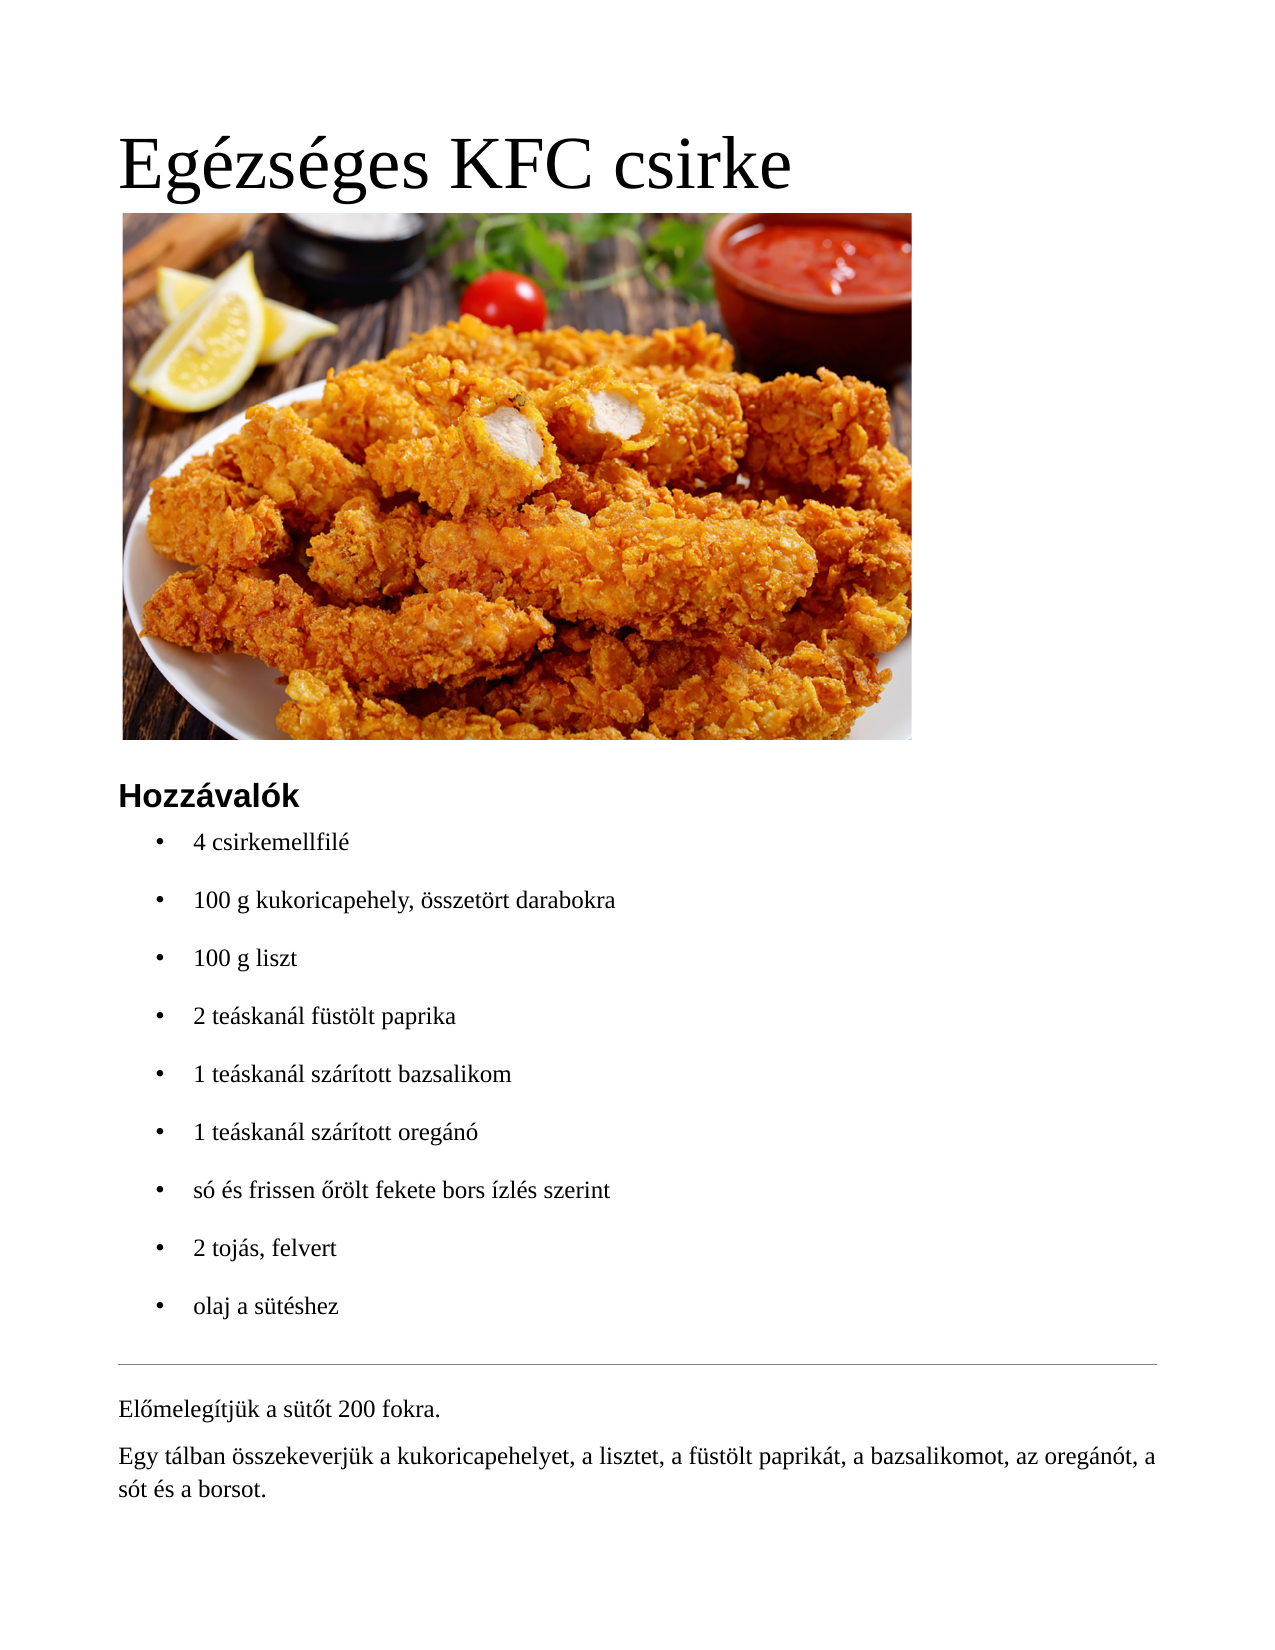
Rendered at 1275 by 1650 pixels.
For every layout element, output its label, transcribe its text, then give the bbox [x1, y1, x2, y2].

list só és frissen őrölt fekete bors ízlés szerint [156, 1175, 1157, 1204]
list 100 g liszt [156, 943, 1157, 972]
subtitle Hozzávalók [118, 776, 1157, 815]
list 1 teáskanál szárított oregánó [156, 1117, 1157, 1146]
text Egy tálban összekeverjük a kukoricapehelyet, a lisztet, a füstölt paprikát, a bazsalikomot, az oregánót, a sót és a borsot. [118, 1441, 1157, 1503]
text Egézséges KFC csirke [118, 118, 1157, 204]
list 4 csirkemellfilé [156, 827, 1157, 856]
list 100 g kukoricapehely, összetört darabokra [156, 885, 1157, 914]
list 2 tojás, felvert [156, 1233, 1157, 1262]
text Előmelegítjük a sütőt 200 fokra. [118, 1394, 1157, 1422]
list 2 teáskanál füstölt paprika [156, 1001, 1157, 1030]
list olaj a sütéshez [156, 1291, 1157, 1320]
picture [122, 213, 912, 740]
list 1 teáskanál szárított bazsalikom [156, 1059, 1157, 1088]
